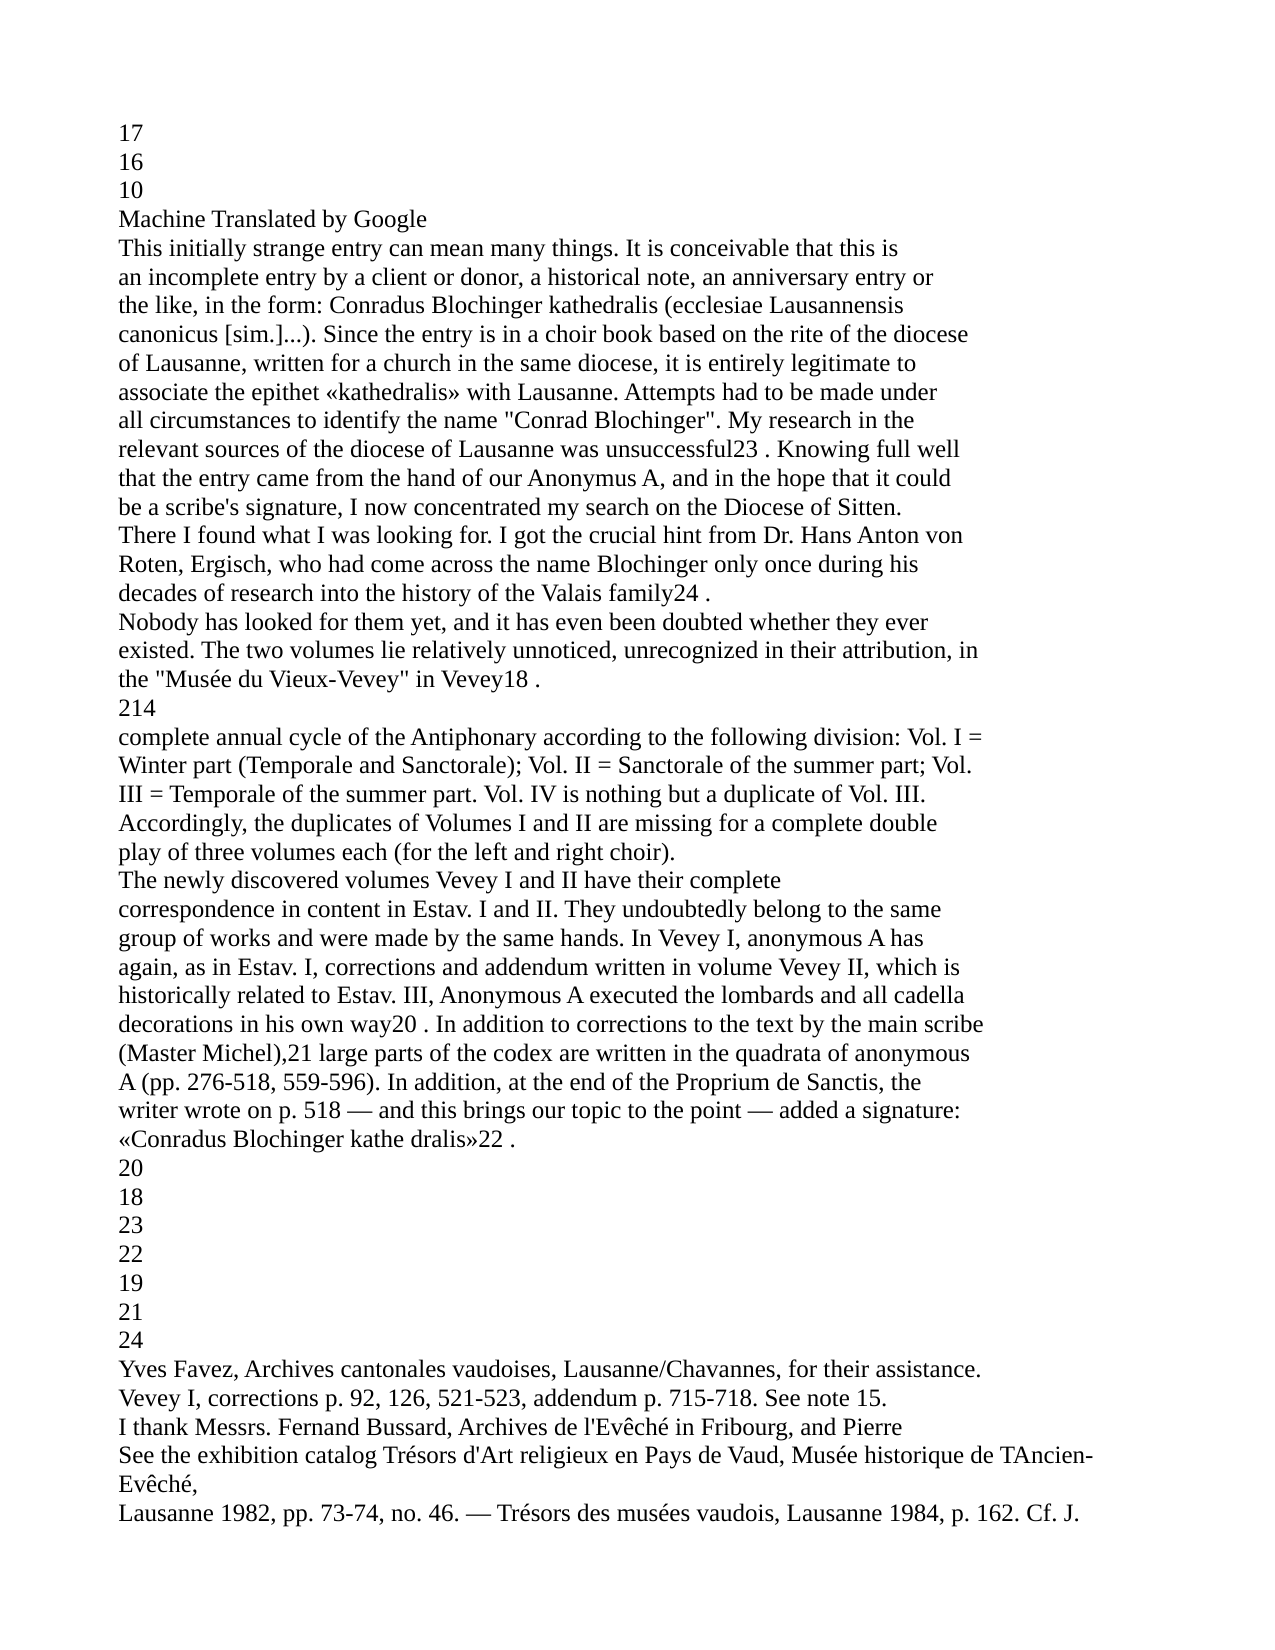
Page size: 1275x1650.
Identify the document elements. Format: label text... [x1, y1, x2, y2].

text Machine Translated by Google [118, 204, 1157, 233]
text There I found what I was looking for. I got the crucial hint from Dr. Hans Anton von [118, 521, 1157, 549]
text correspondence in content in Estav. I and II. They undoubtedly belong to the same [118, 894, 1157, 923]
text See the exhibition catalog Trésors d'Art religieux en Pays de Vaud, Musée historique de TAncien-Evêché, [118, 1441, 1157, 1498]
text decades of research into the history of the Valais family24 . [118, 578, 1157, 607]
text Roten, Ergisch, who had come across the name Blochinger only once during his [118, 549, 1157, 578]
text 214 [118, 693, 1157, 722]
text group of works and were made by the same hands. In Vevey I, anonymous A has [118, 923, 1157, 952]
text an incomplete entry by a client or donor, a historical note, an anniversary entry or [118, 262, 1157, 291]
text complete annual cycle of the Antiphonary according to the following division: Vol. I = [118, 722, 1157, 751]
text 23 [118, 1211, 1157, 1239]
text historically related to Estav. III, Anonymous A executed the lombards and all cadella [118, 981, 1157, 1009]
text 19 [118, 1268, 1157, 1297]
text associate the epithet «kathedralis» with Lausanne. Attempts had to be made under [118, 377, 1157, 406]
text Nobody has looked for them yet, and it has even been doubted whether they ever [118, 607, 1157, 636]
text Winter part (Temporale and Sanctorale); Vol. II = Sanctorale of the summer part; Vol. [118, 751, 1157, 779]
text 22 [118, 1239, 1157, 1268]
text 20 [118, 1153, 1157, 1182]
text III = Temporale of the summer part. Vol. IV is nothing but a duplicate of Vol. III. [118, 779, 1157, 808]
text 18 [118, 1182, 1157, 1211]
text again, as in Estav. I, corrections and addendum written in volume Vevey II, which is [118, 952, 1157, 981]
text the "Musée du Vieux-Vevey" in Vevey18 . [118, 664, 1157, 693]
text 21 [118, 1297, 1157, 1326]
text Yves Favez, Archives cantonales vaudoises, Lausanne/Chavannes, for their assistance. [118, 1354, 1157, 1383]
text writer wrote on p. 518 — and this brings our topic to the point — added a signature: [118, 1096, 1157, 1124]
text «Conradus Blochinger kathe dralis»22 . [118, 1124, 1157, 1153]
text all circumstances to identify the name "Conrad Blochinger". My research in the [118, 406, 1157, 434]
text canonicus [sim.]...). Since the entry is in a choir book based on the rite of the diocese [118, 319, 1157, 348]
text This initially strange entry can mean many things. It is conceivable that this is [118, 233, 1157, 262]
text Accordingly, the duplicates of Volumes I and II are missing for a complete double [118, 808, 1157, 837]
text relevant sources of the diocese of Lausanne was unsuccessful23 . Knowing full well [118, 434, 1157, 463]
text of Lausanne, written for a church in the same diocese, it is entirely legitimate to [118, 348, 1157, 377]
text 24 [118, 1326, 1157, 1354]
text Lausanne 1982, pp. 73-74, no. 46. — Trésors des musées vaudois, Lausanne 1984, p. 162. Cf. J. [118, 1498, 1157, 1527]
text decorations in his own way20 . In addition to corrections to the text by the main scribe [118, 1009, 1157, 1038]
text 10 [118, 176, 1157, 204]
text The newly discovered volumes Vevey I and II have their complete [118, 866, 1157, 894]
text (Master Michel),21 large parts of the codex are written in the quadrata of anonymous [118, 1038, 1157, 1067]
text that the entry came from the hand of our Anonymus A, and in the hope that it could [118, 463, 1157, 492]
text play of three volumes each (for the left and right choir). [118, 837, 1157, 866]
text 17 [118, 118, 1157, 147]
text A (pp. 276-518, 559-596). In addition, at the end of the Proprium de Sanctis, the [118, 1067, 1157, 1096]
text 16 [118, 147, 1157, 176]
text I thank Messrs. Fernand Bussard, Archives de l'Evêché in Fribourg, and Pierre [118, 1412, 1157, 1441]
text Vevey I, corrections p. 92, 126, 521-523, addendum p. 715-718. See note 15. [118, 1383, 1157, 1412]
text existed. The two volumes lie relatively unnoticed, unrecognized in their attribution, in [118, 636, 1157, 664]
text be a scribe's signature, I now concentrated my search on the Diocese of Sitten. [118, 492, 1157, 521]
text the like, in the form: Conradus Blochinger kathedralis (ecclesiae Lausannensis [118, 291, 1157, 319]
